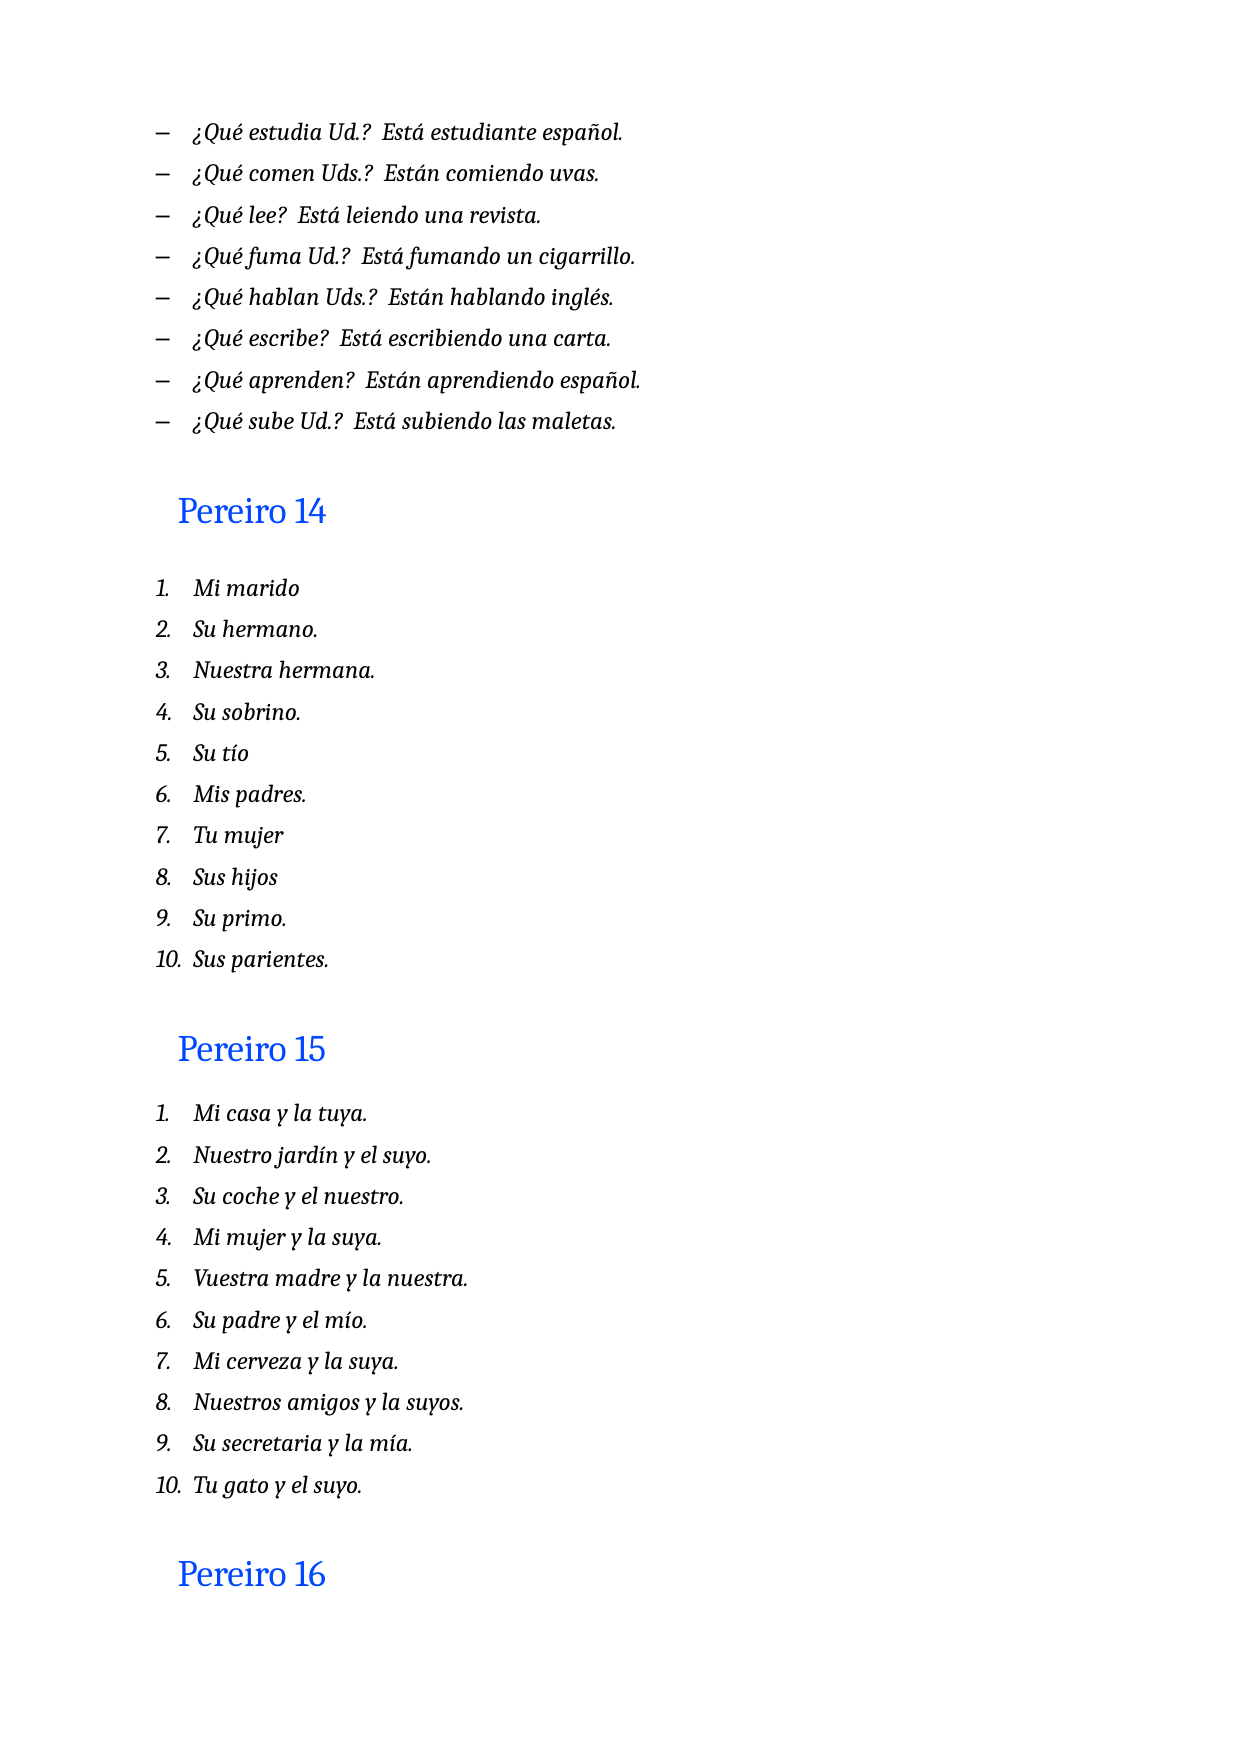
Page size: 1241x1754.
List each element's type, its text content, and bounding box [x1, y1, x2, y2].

list Tu gato y el suyo. [156, 1471, 1122, 1499]
list Su tío [156, 739, 1122, 767]
list Sus hijos [156, 862, 1122, 891]
list Tu mujer [156, 821, 1122, 850]
text Pereiro 14 [177, 489, 1122, 532]
list Mi cerveza y la suya. [156, 1347, 1122, 1376]
list ¿Qué sube Ud.? Está subiendo las maletas. [156, 407, 1122, 436]
list Nuestros amigos y la suyos. [156, 1388, 1122, 1417]
list Mis padres. [156, 780, 1122, 809]
list Su coche y el nuestro. [156, 1182, 1122, 1211]
list Su primo. [156, 904, 1122, 932]
list Vuestra madre y la nuestra. [156, 1264, 1122, 1293]
text Pereiro 16 [177, 1553, 1122, 1596]
list ¿Qué estudia Ud.? Está estudiante español. [156, 118, 1122, 147]
list Mi mujer y la suya. [156, 1223, 1122, 1252]
list ¿Qué comen Uds.? Están comiendo uvas. [156, 159, 1122, 188]
list Nuestro jardín y el suyo. [156, 1141, 1122, 1169]
text Pereiro 15 [177, 1027, 1122, 1071]
list ¿Qué lee? Está leiendo una revista. [156, 201, 1122, 229]
list ¿Qué aprenden? Están aprendiendo español. [156, 366, 1122, 394]
list Mi casa y la tuya. [156, 1099, 1122, 1128]
list Su padre y el mío. [156, 1306, 1122, 1334]
list Su hermano. [156, 615, 1122, 644]
list Su sobrino. [156, 697, 1122, 726]
list Mi marido [156, 574, 1122, 602]
list Nuestra hermana. [156, 656, 1122, 685]
list ¿Qué fuma Ud.? Está fumando un cigarrillo. [156, 242, 1122, 271]
list Sus parientes. [156, 945, 1122, 974]
list ¿Qué escribe? Está escribiendo una carta. [156, 324, 1122, 353]
list Su secretaria y la mía. [156, 1429, 1122, 1458]
list ¿Qué hablan Uds.? Están hablando inglés. [156, 283, 1122, 312]
